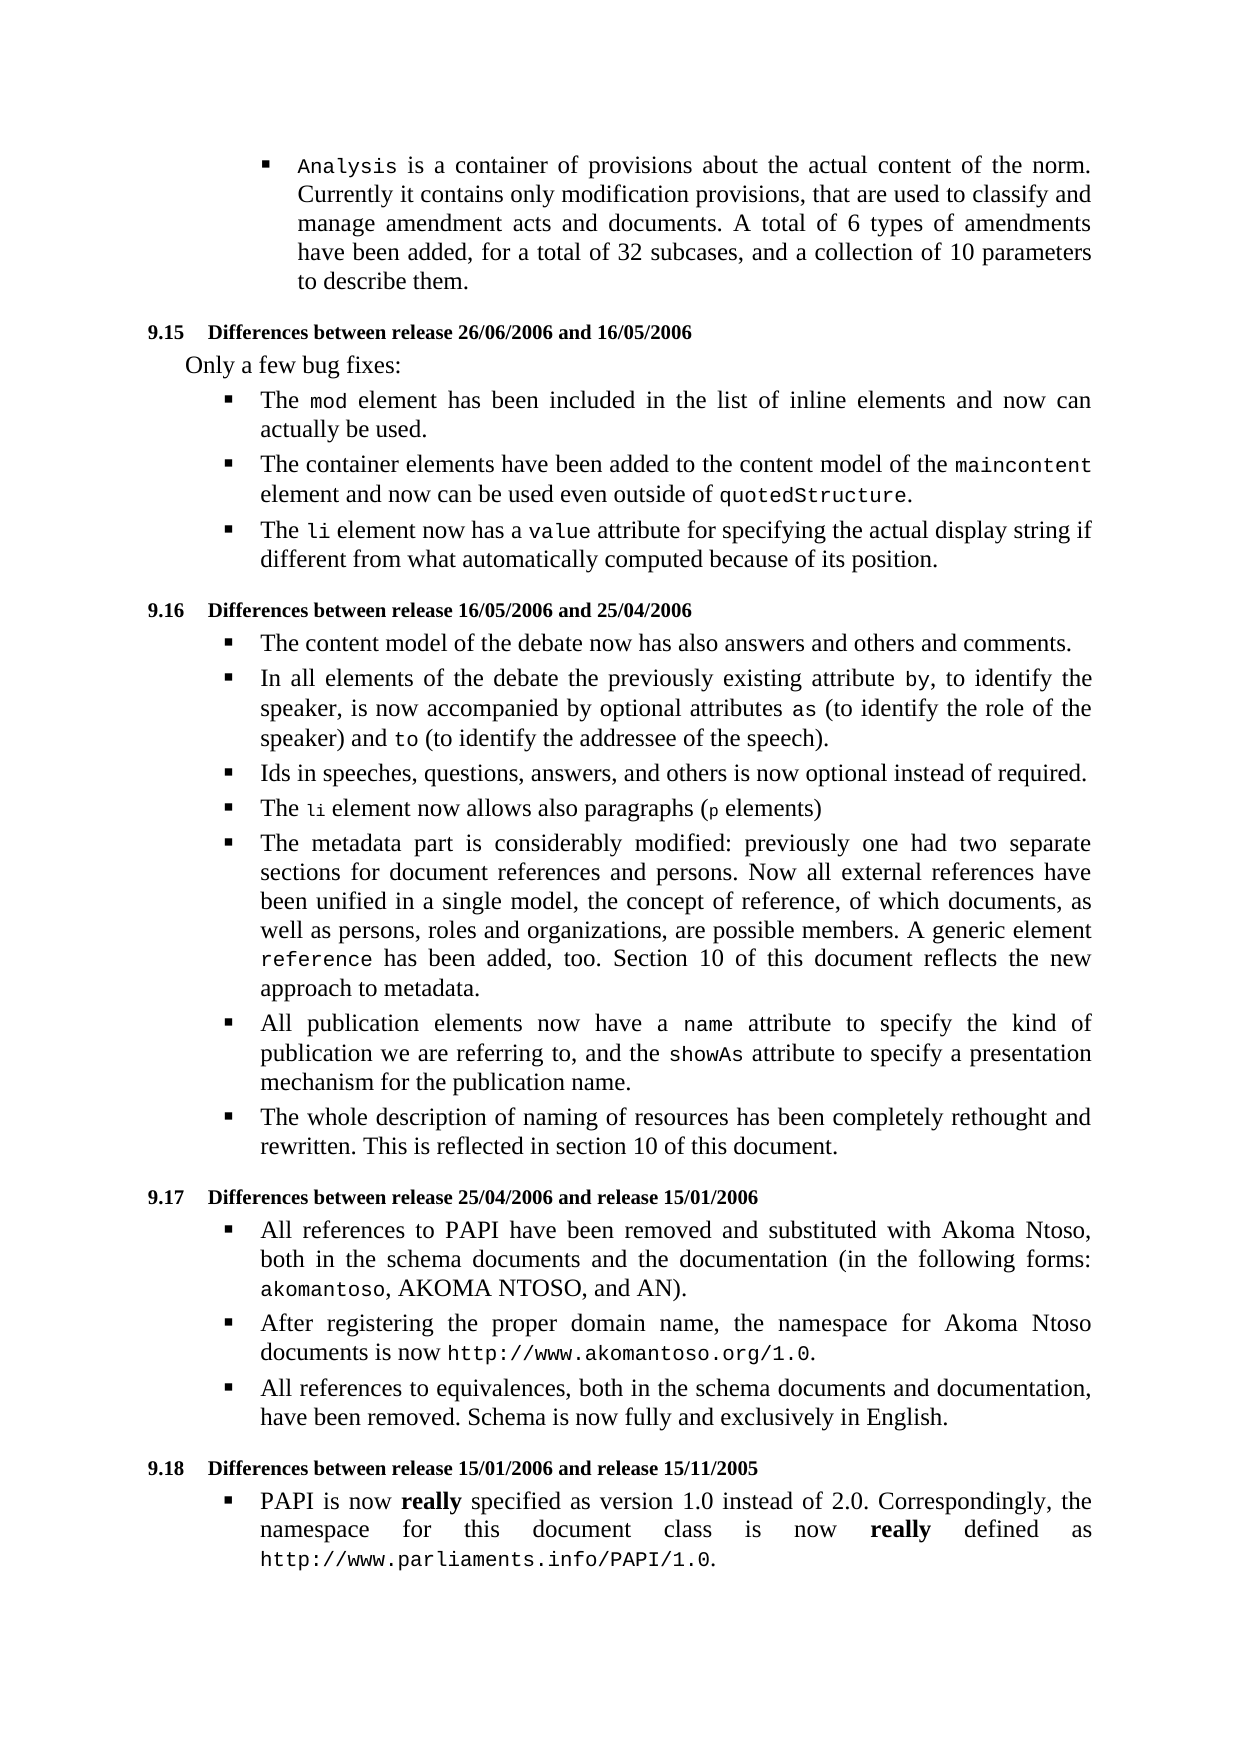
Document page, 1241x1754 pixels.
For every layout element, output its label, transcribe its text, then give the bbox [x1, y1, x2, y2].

list In all elements of the debate the previously existing attribute by, to identify the speaker, is now accompanied by optional attributes as (to identify the role of the speaker) and to (to identify the addressee of the speech). [223, 663, 1092, 752]
list PAPI is now really specified as version 1.0 instead of 2.0. Correspondingly, the namespace for this document class is now really defined as http://www.parliaments.info/PAPI/1.0. [222, 1486, 1092, 1573]
subtitle Differences between release 15/01/2006 and release 15/11/2005 [148, 1456, 1092, 1479]
list The metadata part is considerably modified: previously one had two separate sections for document references and persons. Now all external references have been unified in a single model, the concept of reference, of which documents, as well as persons, roles and organizations, are possible members. A generic element reference has been added, too. Section 10 of this document reflects the new approach to metadata. [223, 828, 1092, 1002]
subtitle Differences between release 16/05/2006 and 25/04/2006 [148, 598, 1092, 622]
list The whole description of naming of resources has been completely rethought and rewritten. This is reflected in section 10 of this document. [223, 1102, 1092, 1160]
list All references to PAPI have been removed and substituted with Akoma Ntoso, both in the schema documents and the documentation (in the following forms: akomantoso, AKOMA NTOSO, and AN). [223, 1215, 1092, 1302]
list The li element now has a value attribute for specifying the actual display string if different from what automatically computed because of its position. [223, 515, 1092, 573]
list All references to equivalences, both in the schema documents and documentation, have been removed. Schema is now fully and exclusively in English. [223, 1373, 1092, 1431]
text Only a few bug fixes: [148, 350, 1092, 379]
list Analysis is a container of provisions about the actual content of the norm. Currently it contains only modification provisions, that are used to classify and manage amendment acts and documents. A total of 6 types of amendments have been added, for a total of 32 subcases, and a collection of 10 parameters to describe them. [260, 150, 1092, 294]
list The content model of the debate now has also answers and others and comments. [223, 628, 1092, 657]
list After registering the proper domain name, the namespace for Akoma Ntoso documents is now http://www.akomantoso.org/1.0. [223, 1308, 1092, 1367]
list The mod element has been included in the list of inline elements and now can actually be used. [223, 385, 1092, 443]
subtitle Differences between release 26/06/2006 and 16/05/2006 [148, 319, 1092, 344]
list The li element now allows also paragraphs (p elements) [223, 793, 1092, 822]
list Ids in speeches, questions, answers, and others is now optional instead of required. [223, 758, 1092, 787]
list The container elements have been added to the content model of the maincontent element and now can be used even outside of quotedStructure. [223, 449, 1092, 509]
list All publication elements now have a name attribute to specify the kind of publication we are referring to, and the showAs attribute to specify a presentation mechanism for the publication name. [223, 1008, 1092, 1096]
subtitle Differences between release 25/04/2006 and release 15/01/2006 [148, 1185, 1092, 1209]
